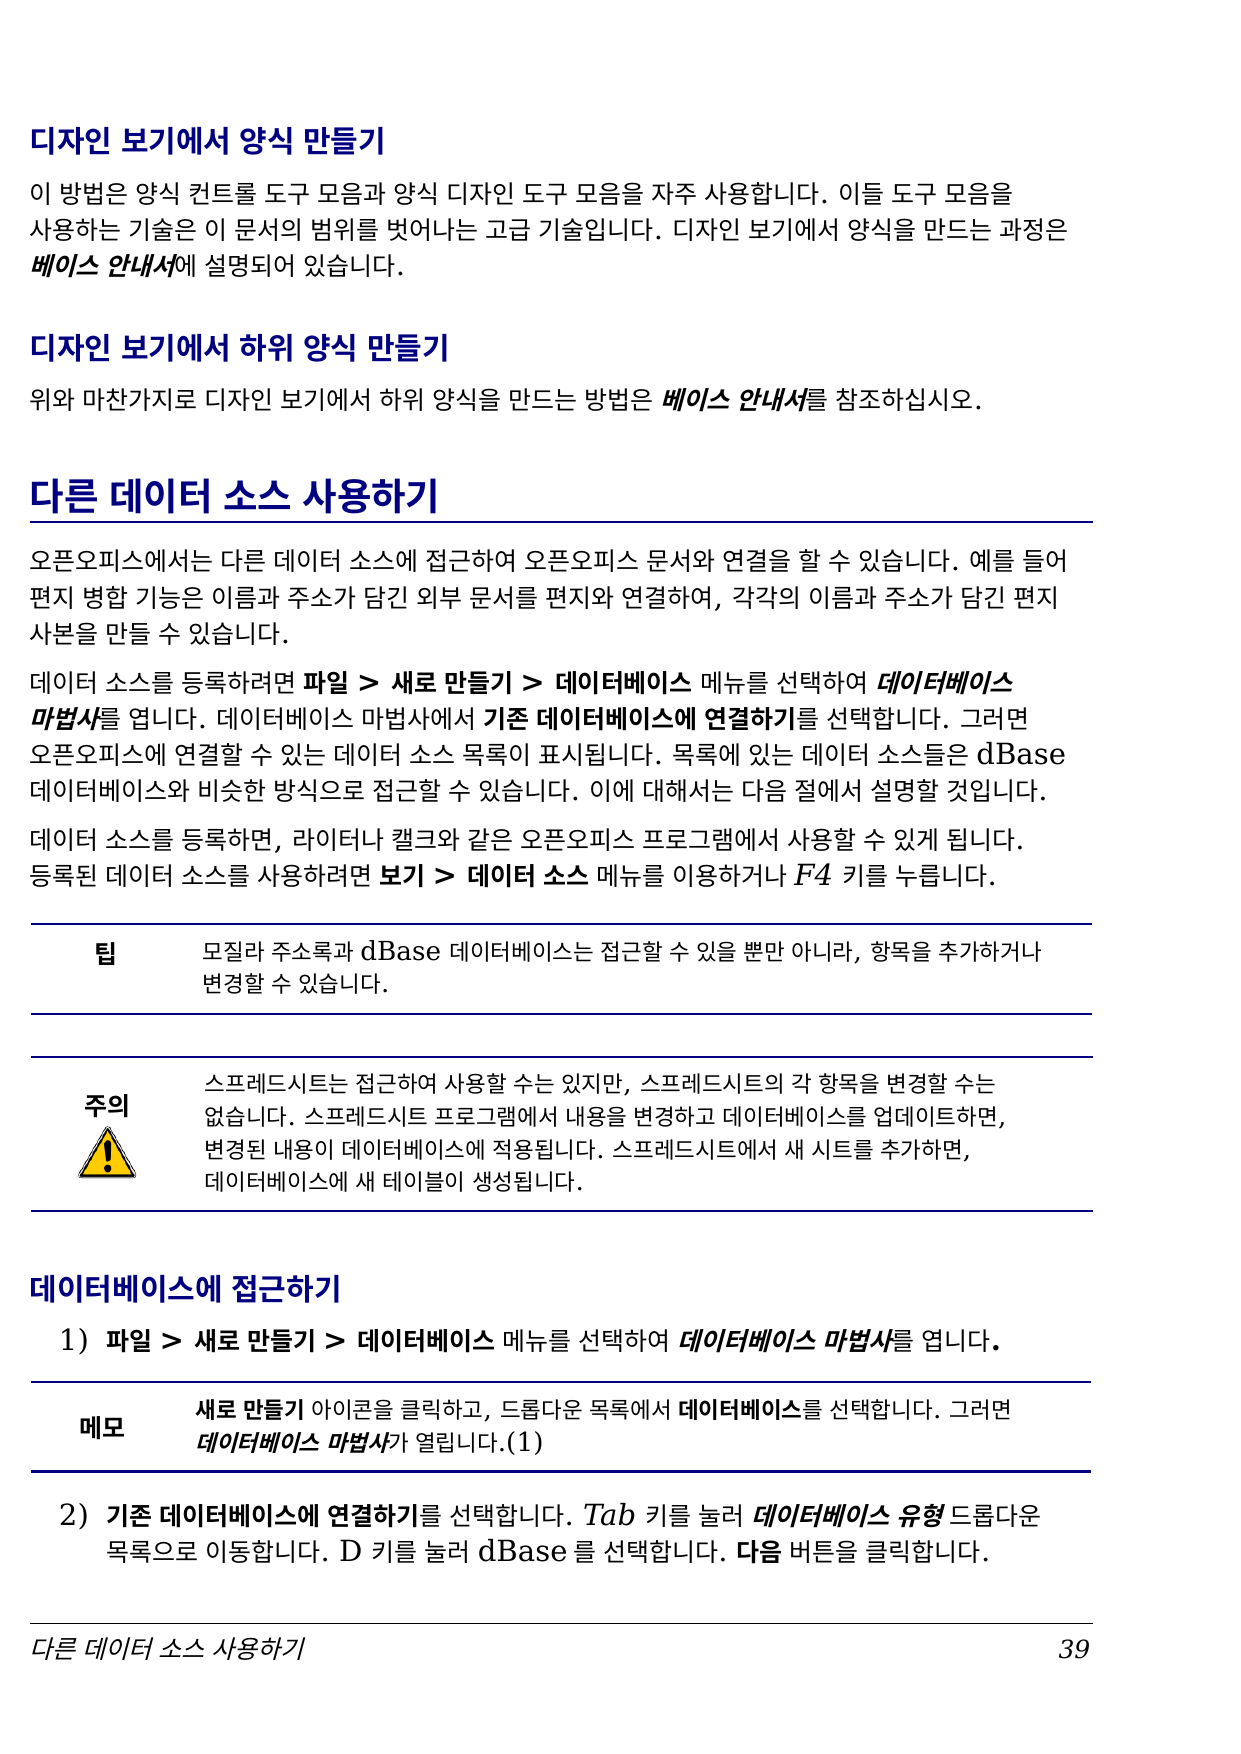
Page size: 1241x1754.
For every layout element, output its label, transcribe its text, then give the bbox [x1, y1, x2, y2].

text 오픈오피스에서는 다른 데이터 소스에 접근하여 오픈오피스 문서와 연결을 할 수 있습니다. 예를 들어 편지 병합 기능은 이름과 주소가 담긴 외부 문서를 편지와 연결하여, 각각의 이름과 주소가 담긴 편지 사본을 만들 수 있습니다. [29, 542, 1093, 651]
table_header 팁 [31, 925, 181, 1012]
table_header 메모 [31, 1383, 174, 1470]
subtitle 다른 데이터 소스 사용하기 [29, 467, 1093, 523]
table_header 주의 [31, 1058, 183, 1210]
picture [74, 1122, 140, 1182]
subtitle 데이터베이스에 접근하기 [29, 1265, 1093, 1308]
subtitle 디자인 보기에서 하위 양식 만들기 [29, 324, 1093, 368]
list 파일 > 새로 만들기 > 데이터베이스 메뉴를 선택하여 데이터베이스 마법사를 엽니다. [88, 1321, 1093, 1357]
table_header 스프레드시트는 접근하여 사용할 수는 있지만, 스프레드시트의 각 항목을 변경할 수는 없습니다. 스프레드시트 프로그램에서 내용을 변경하고 데이터베이스를 업데이트하면, 변경된 내용이 데이터베이스에 적용됩니다. 스프레드시트에서 새 시트를 추가하면, 데이터베이스에 새 테이블이 생성됩니다. [183, 1058, 1093, 1210]
text 데이터 소스를 등록하려면 파일 > 새로 만들기 > 데이터베이스 메뉴를 선택하여 데이터베이스 마법사를 엽니다. 데이터베이스 마법사에서 기존 데이터베이스에 연결하기를 선택합니다. 그러면 오픈오피스에 연결할 수 있는 데이터 소스 목록이 표시됩니다. 목록에 있는 데이터 소스들은 dBase 데이터베이스와 비슷한 방식으로 접근할 수 있습니다. 이에 대해서는 다음 절에서 설명할 것입니다. [29, 663, 1093, 808]
text 이 방법은 양식 컨트롤 도구 모음과 양식 디자인 도구 모음을 자주 사용합니다. 이들 도구 모음을 사용하는 기술은 이 문서의 범위를 벗어나는 고급 기술입니다. 디자인 보기에서 양식을 만드는 과정은 베이스 안내서에 설명되어 있습니다. [29, 174, 1093, 283]
text 데이터 소스를 등록하면, 라이터나 캘크와 같은 오픈오피스 프로그램에서 사용할 수 있게 됩니다. 등록된 데이터 소스를 사용하려면 보기 > 데이터 소스 메뉴를 이용하거나 F4 키를 누릅니다. [29, 821, 1093, 893]
list 기존 데이터베이스에 연결하기를 선택합니다. Tab 키를 눌러 데이터베이스 유형 드롭다운 목록으로 이동합니다. D 키를 눌러 dBase를 선택합니다. 다음 버튼을 클릭합니다. [88, 1496, 1093, 1569]
table_header 모질라 주소록과 dBase 데이터베이스는 접근할 수 있을 뿐만 아니라, 항목을 추가하거나 변경할 수 있습니다. [181, 925, 1092, 1012]
subtitle 디자인 보기에서 양식 만들기 [29, 118, 1093, 162]
text 위와 마찬가지로 디자인 보기에서 하위 양식을 만드는 방법은 베이스 안내서를 참조하십시오. [29, 380, 1093, 417]
table_header 새로 만들기 아이콘을 클릭하고, 드롭다운 목록에서 데이터베이스를 선택합니다. 그러면 데이터베이스 마법사가 열립니다.(그림 1) [174, 1383, 1091, 1470]
